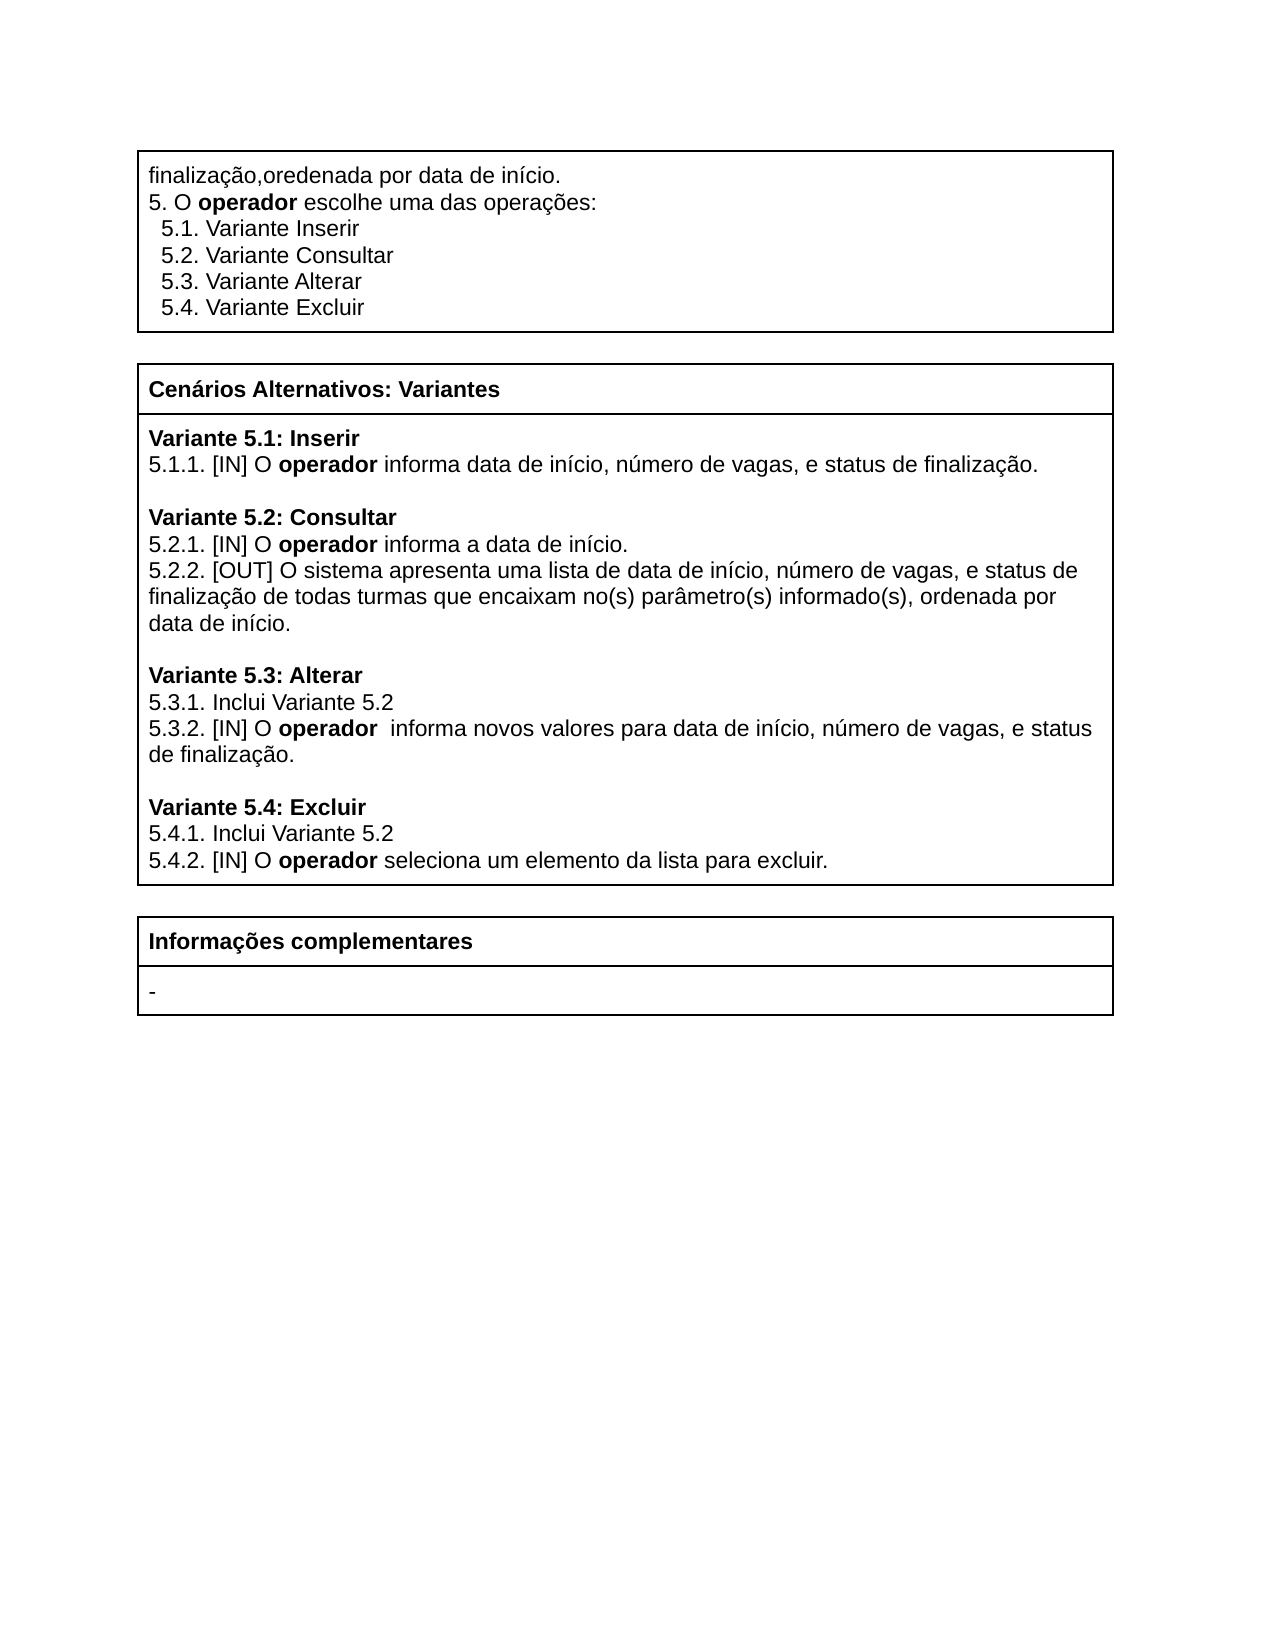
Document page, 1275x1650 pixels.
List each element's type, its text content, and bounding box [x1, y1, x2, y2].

table_cell finalização,oredenada por data de início. 5. O operador escolhe uma das operações: 5.1. Variante Inserir 5.2. Variante Consultar 5.3. Variante Alterar 5.4. Variante Excluir [139, 152, 1112, 331]
table_cell - [139, 967, 1112, 1014]
table_header Cenários Alternativos: Variantes [139, 365, 1112, 413]
table_header Informações complementares [139, 918, 1112, 965]
table_cell Variante 5.1: Inserir 5.1.1. [IN] O operador informa data de início, número de vagas, e status de finalização. Variante 5.2: Consultar 5.2.1. [IN] O operador informa a data de início. 5.2.2. [OUT] O sistema apresenta uma lista de data de início, número de vagas, e status de finalização de todas turmas que encaixam no(s) parâmetro(s) informado(s), ordenada por data de início. Variante 5.3: Alterar 5.3.1. Inclui Variante 5.2 5.3.2. [IN] O operador informa novos valores para data de início, número de vagas, e status de finalização. Variante 5.4: Excluir 5.4.1. Inclui Variante 5.2 5.4.2. [IN] O operador seleciona um elemento da lista para excluir. [139, 415, 1112, 883]
